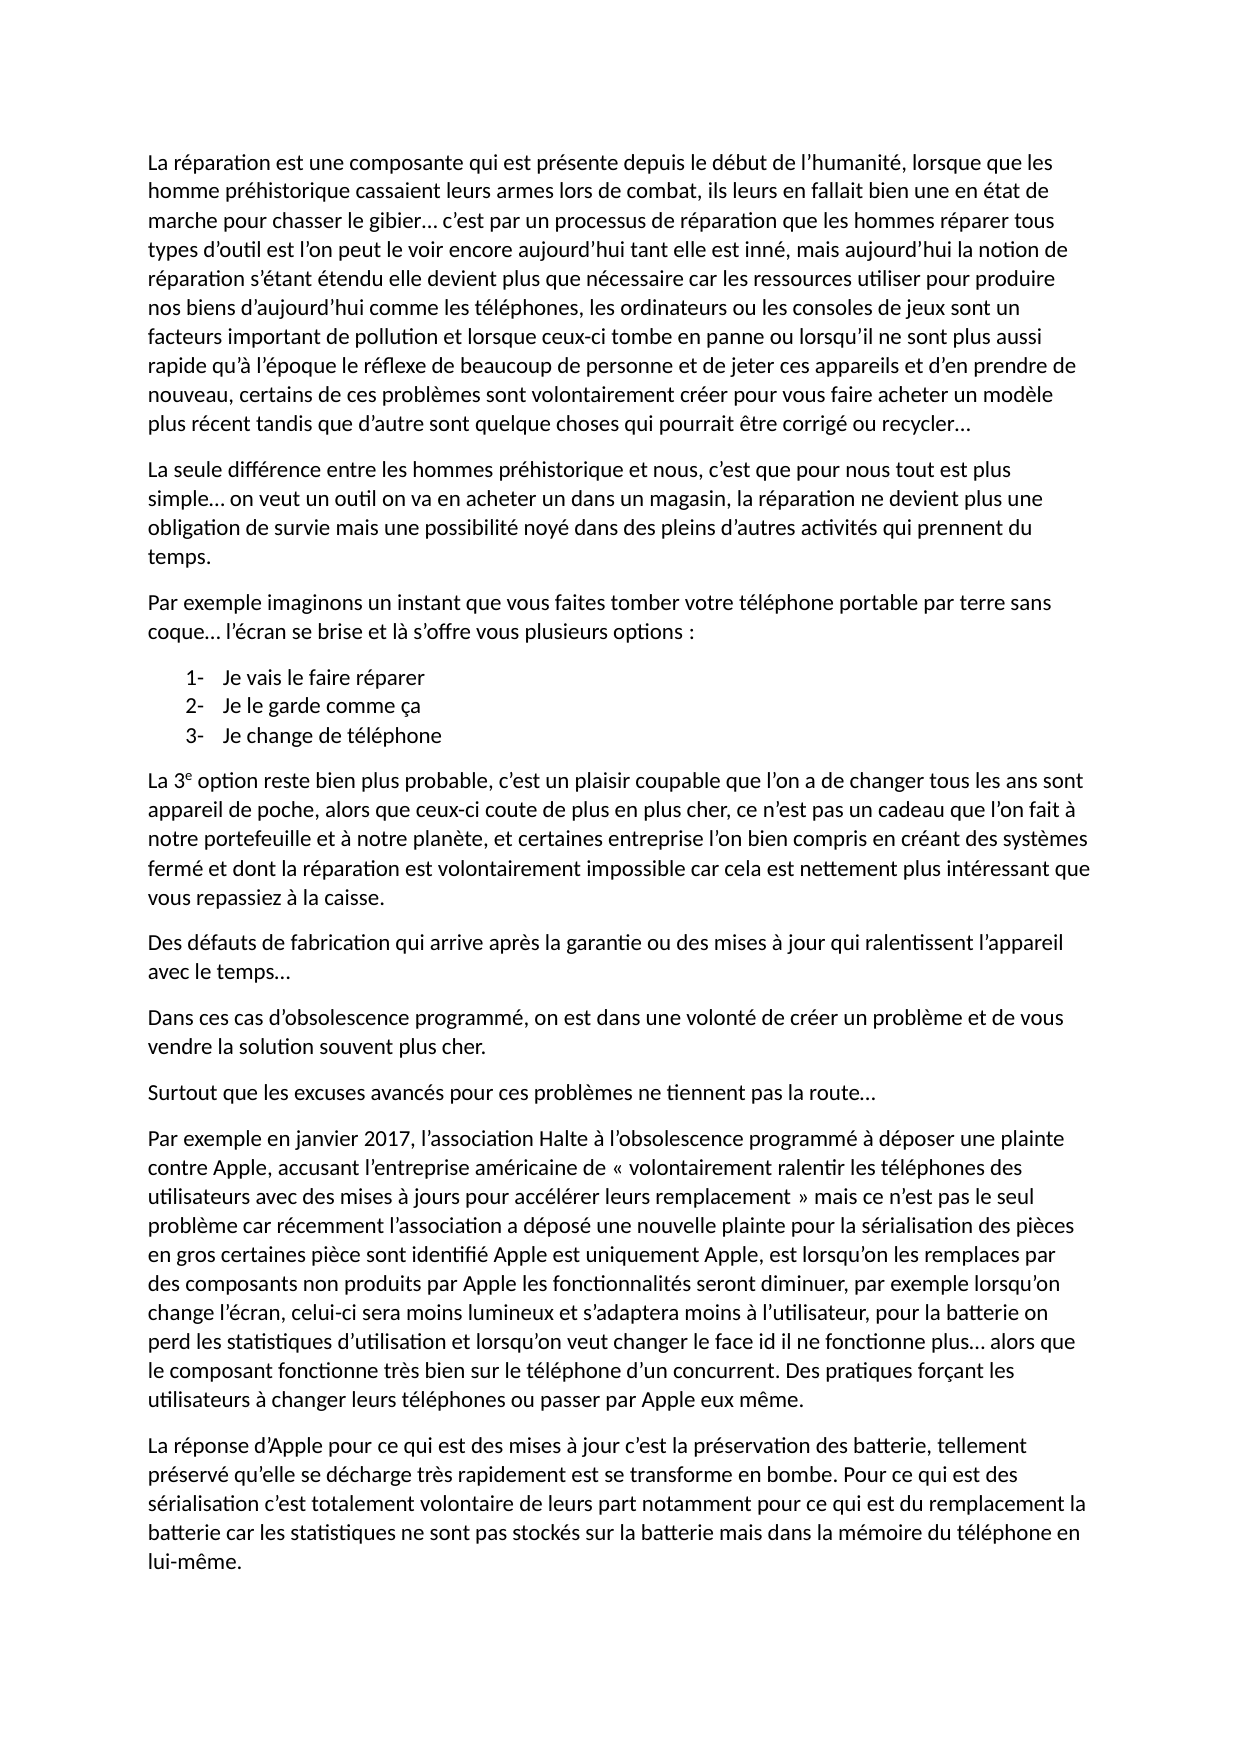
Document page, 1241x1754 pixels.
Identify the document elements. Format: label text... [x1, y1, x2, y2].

list Je change de téléphone [185, 721, 1093, 749]
text Des défauts de fabrication qui arrive après la garantie ou des mises à jour qui ralentissent l’appareil avec le temps… [148, 928, 1093, 986]
text La réparation est une composante qui est présente depuis le début de l’humanité, lorsque que les homme préhistorique cassaient leurs armes lors de combat, ils leurs en fallait bien une en état de marche pour chasser le gibier… c’est par un processus de réparation que les hommes réparer tous types d’outil est l’on peut le voir encore aujourd’hui tant elle est inné, mais aujourd’hui la notion de réparation s’étant étendu elle devient plus que nécessaire car les ressources utiliser pour produire nos biens d’aujourd’hui comme les téléphones, les ordinateurs ou les consoles de jeux sont un facteurs important de pollution et lorsque ceux-ci tombe en panne ou lorsqu’il ne sont plus aussi rapide qu’à l’époque le réflexe de beaucoup de personne et de jeter ces appareils et d’en prendre de nouveau, certains de ces problèmes sont volontairement créer pour vous faire acheter un modèle plus récent tandis que d’autre sont quelque choses qui pourrait être corrigé ou recycler… [148, 148, 1093, 437]
text La 3e option reste bien plus probable, c’est un plaisir coupable que l’on a de changer tous les ans sont appareil de poche, alors que ceux-ci coute de plus en plus cher, ce n’est pas un cadeau que l’on fait à notre portefeuille et à notre planète, et certaines entreprise l’on bien compris en créant des systèmes fermé et dont la réparation est volontairement impossible car cela est nettement plus intéressant que vous repassiez à la caisse. [148, 766, 1093, 911]
text Dans ces cas d’obsolescence programmé, on est dans une volonté de créer un problème et de vous vendre la solution souvent plus cher. [148, 1003, 1093, 1060]
text Par exemple en janvier 2017, l’association Halte à l’obsolescence programmé à déposer une plainte contre Apple, accusant l’entreprise américaine de « volontairement ralentir les téléphones des utilisateurs avec des mises à jours pour accélérer leurs remplacement » mais ce n’est pas le seul problème car récemment l’association a déposé une nouvelle plainte pour la sérialisation des pièces en gros certaines pièce sont identifié Apple est uniquement Apple, est lorsqu’on les remplaces par des composants non produits par Apple les fonctionnalités seront diminuer, par exemple lorsqu’on change l’écran, celui-ci sera moins lumineux et s’adaptera moins à l’utilisateur, pour la batterie on perd les statistiques d’utilisation et lorsqu’on veut changer le face id il ne fonctionne plus… alors que le composant fonctionne très bien sur le téléphone d’un concurrent. Des pratiques forçant les utilisateurs à changer leurs téléphones ou passer par Apple eux même. [148, 1124, 1093, 1413]
text La réponse d’Apple pour ce qui est des mises à jour c’est la préservation des batterie, tellement préservé qu’elle se décharge très rapidement est se transforme en bombe. Pour ce qui est des sérialisation c’est totalement volontaire de leurs part notamment pour ce qui est du remplacement la batterie car les statistiques ne sont pas stockés sur la batterie mais dans la mémoire du téléphone en lui-même. [148, 1431, 1093, 1575]
text La seule différence entre les hommes préhistorique et nous, c’est que pour nous tout est plus simple… on veut un outil on va en acheter un dans un magasin, la réparation ne devient plus une obligation de survie mais une possibilité noyé dans des pleins d’autres activités qui prennent du temps. [148, 455, 1093, 570]
list Je le garde comme ça [185, 692, 1093, 720]
list Je vais le faire réparer [185, 663, 1093, 691]
text Surtout que les excuses avancés pour ces problèmes ne tiennent pas la route… [148, 1078, 1093, 1106]
text Par exemple imaginons un instant que vous faites tomber votre téléphone portable par terre sans coque… l’écran se brise et là s’offre vous plusieurs options : [148, 588, 1093, 645]
